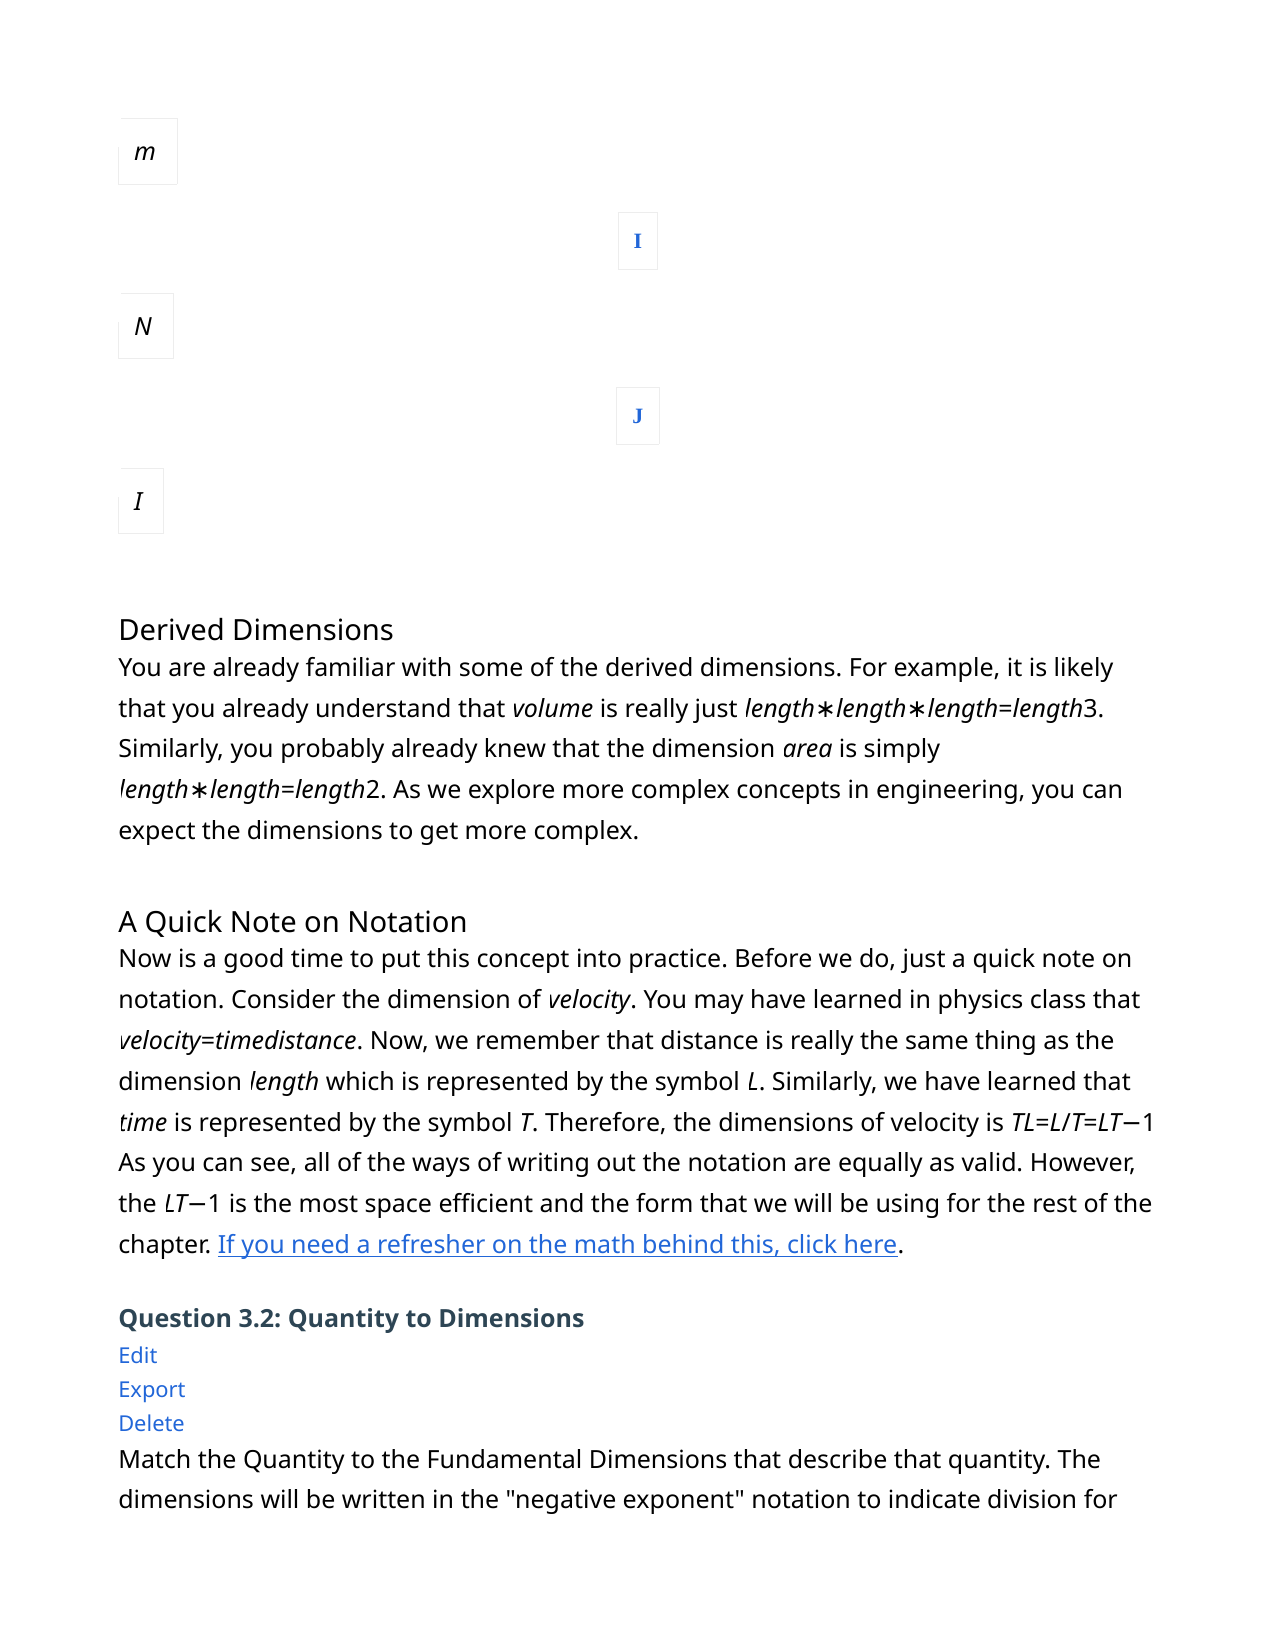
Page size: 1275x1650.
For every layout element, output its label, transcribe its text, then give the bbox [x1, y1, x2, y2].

text As you can see, all of the ways of writing out the notation are equally as valid. However, the LT−1 is the most space efficient and the form that we will be using for the rest of the chapter. If you need a refresher on the math behind this, click here. [118, 1145, 1157, 1261]
text Edit [118, 1340, 1157, 1369]
text [118, 387, 616, 444]
subtitle A Quick Note on Notation [118, 901, 1157, 941]
text I [619, 213, 657, 269]
text N [118, 293, 173, 358]
text [174, 293, 1157, 358]
text [178, 118, 1157, 184]
text [164, 468, 1157, 533]
text [658, 212, 1157, 269]
text Now is a good time to put this concept into practice. Before we do, just a quick note on notation. Consider the dimension of velocity. You may have learned in physics class that velocity=timedistance​. Now, we remember that distance is really the same thing as the dimension length which is represented by the symbol L. Similarly, we have learned that time is represented by the symbol T. Therefore, the dimensions of velocity is TL​=L/T=LT−1 [118, 941, 1157, 1138]
text [660, 387, 1157, 444]
text Question 3.2: Quantity to Dimensions [118, 1301, 1133, 1334]
text [118, 212, 618, 269]
text I [118, 468, 163, 533]
subtitle Derived Dimensions [118, 610, 1157, 649]
text Match the Quantity to the Fundamental Dimensions that describe that quantity. The dimensions will be written in the "negative exponent" notation to indicate division for [118, 1442, 1157, 1515]
text Export [118, 1374, 1157, 1404]
text J [617, 388, 659, 444]
text m [118, 118, 177, 184]
text You are already familiar with some of the derived dimensions. For example, it is likely that you already understand that volume is really just length∗length∗length=length3. Similarly, you probably already knew that the dimension area is simply length∗length=length2. As we explore more complex concepts in engineering, you can expect the dimensions to get more complex. [118, 649, 1157, 847]
text Delete [118, 1408, 1157, 1438]
